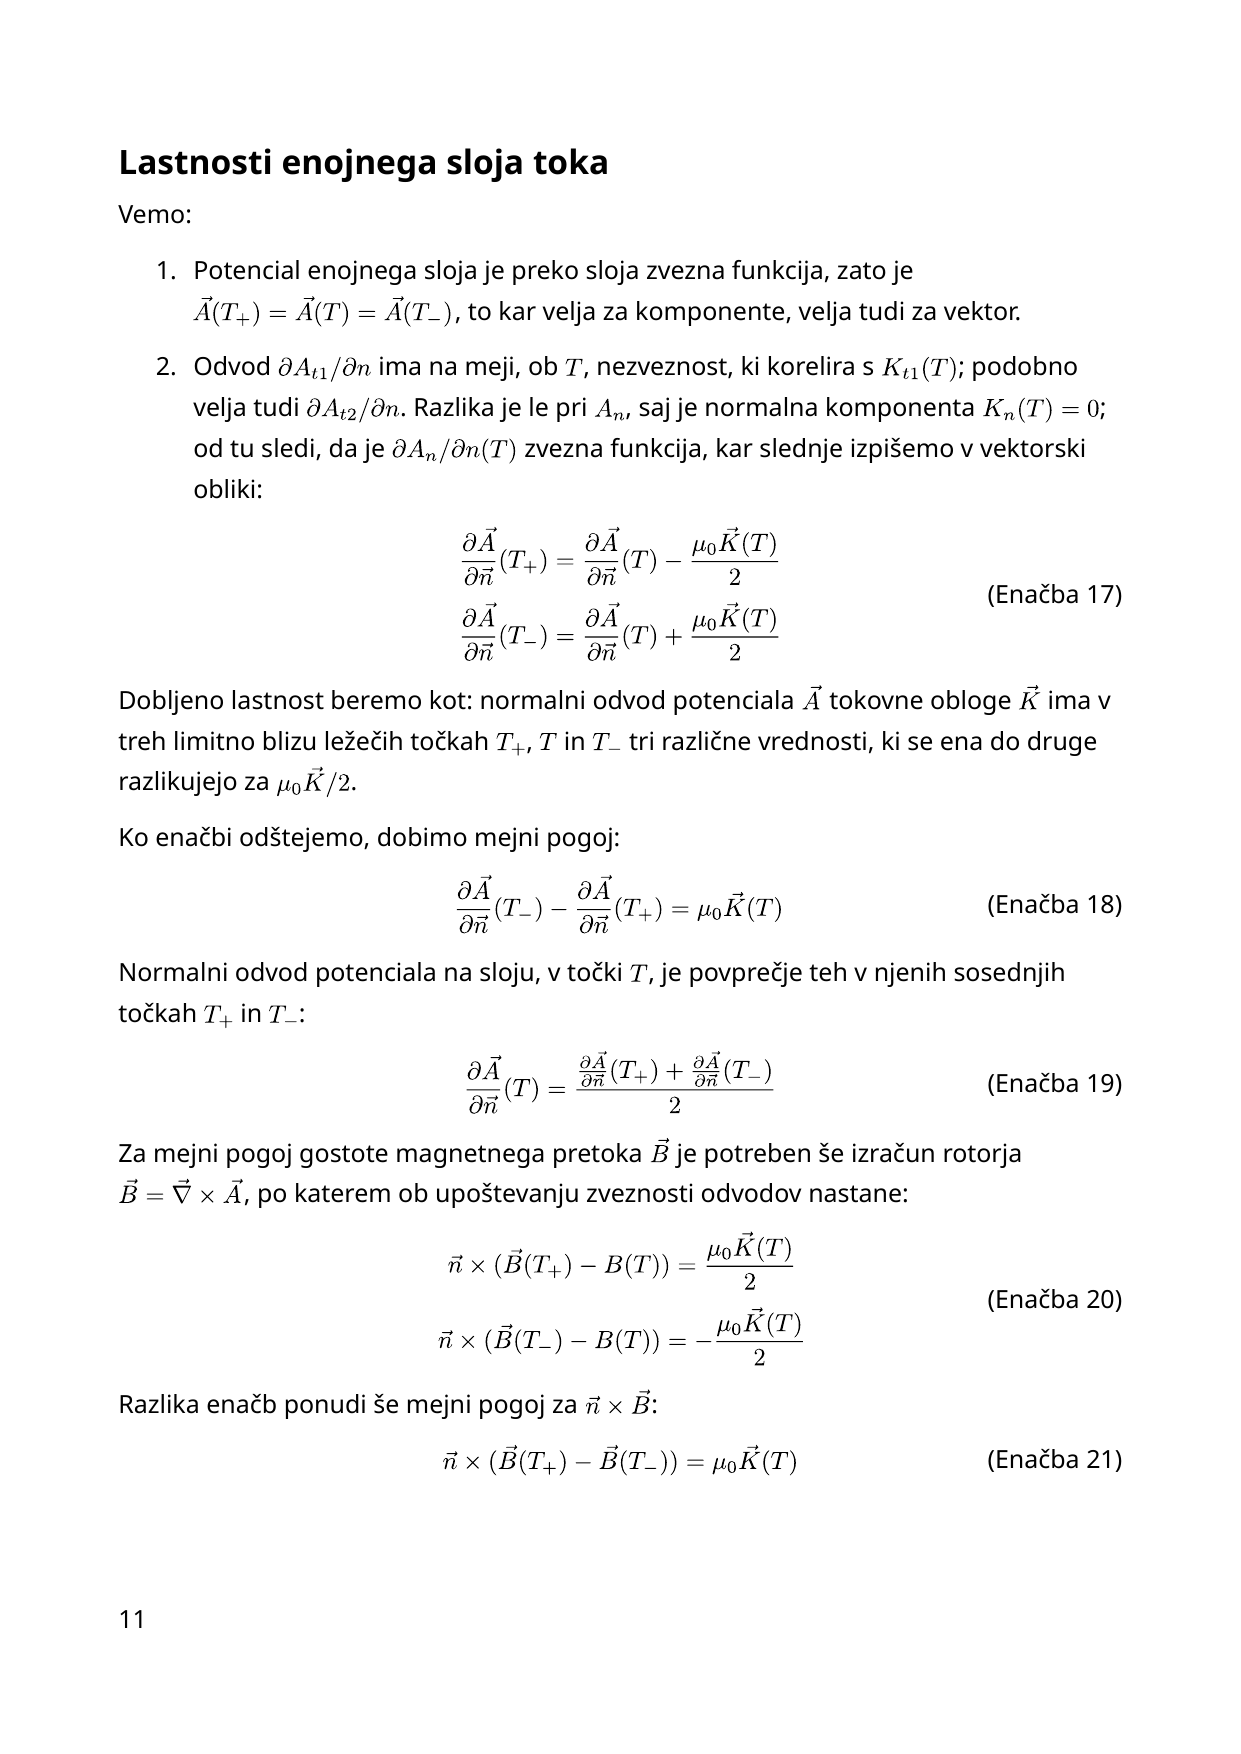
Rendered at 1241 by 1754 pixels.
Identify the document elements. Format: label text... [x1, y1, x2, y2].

text (Enačba 19) [774, 1051, 1122, 1114]
text [118, 527, 461, 661]
text Normalni odvod potenciala na sloju, v točki , je povprečje teh v njenih sosednjih točkah in : [118, 955, 1122, 1030]
text Dobljeno lastnost beremo kot: normalni odvod potenciala tokovne obloge ima v treh limitno blizu ležečih točkah , in tri različne vrednosti, ki se ena do druge razlikujejo za . [118, 682, 1122, 798]
text Razlika enačb ponudi še mejni pogoj za : [118, 1387, 1122, 1421]
text Vemo: [118, 197, 1122, 231]
list Odvod ima na meji, ob , nezveznost, ki korelira s ; podobno velja tudi . Razlika je le pri , saj je normalna komponenta ; od tu sledi, da je zvezna funkcija, kar slednje izpišemo v vektorski obliki: [156, 349, 1122, 505]
text Ko enačbi odštejemo, dobimo mejni pogoj: [118, 819, 1122, 853]
subtitle Lastnosti enojnega sloja toka [118, 139, 1122, 185]
text [118, 1051, 466, 1114]
text (Enačba 18) [784, 875, 1122, 933]
list Potencial enojnega sloja je preko sloja zvezna funkcija, zato je , to kar velja za komponente, velja tudi za vektor. [156, 253, 1122, 327]
text [118, 1231, 437, 1365]
text (Enačba 20) [803, 1231, 1122, 1365]
text (Enačba 17) [779, 527, 1122, 661]
text Za mejni pogoj gostote magnetnega pretoka je potreben še izračun rotorja , po katerem ob upoštevanju zveznosti odvodov nastane: [118, 1135, 1122, 1210]
text (Enačba 21) [118, 1442, 1122, 1476]
text [118, 875, 456, 933]
